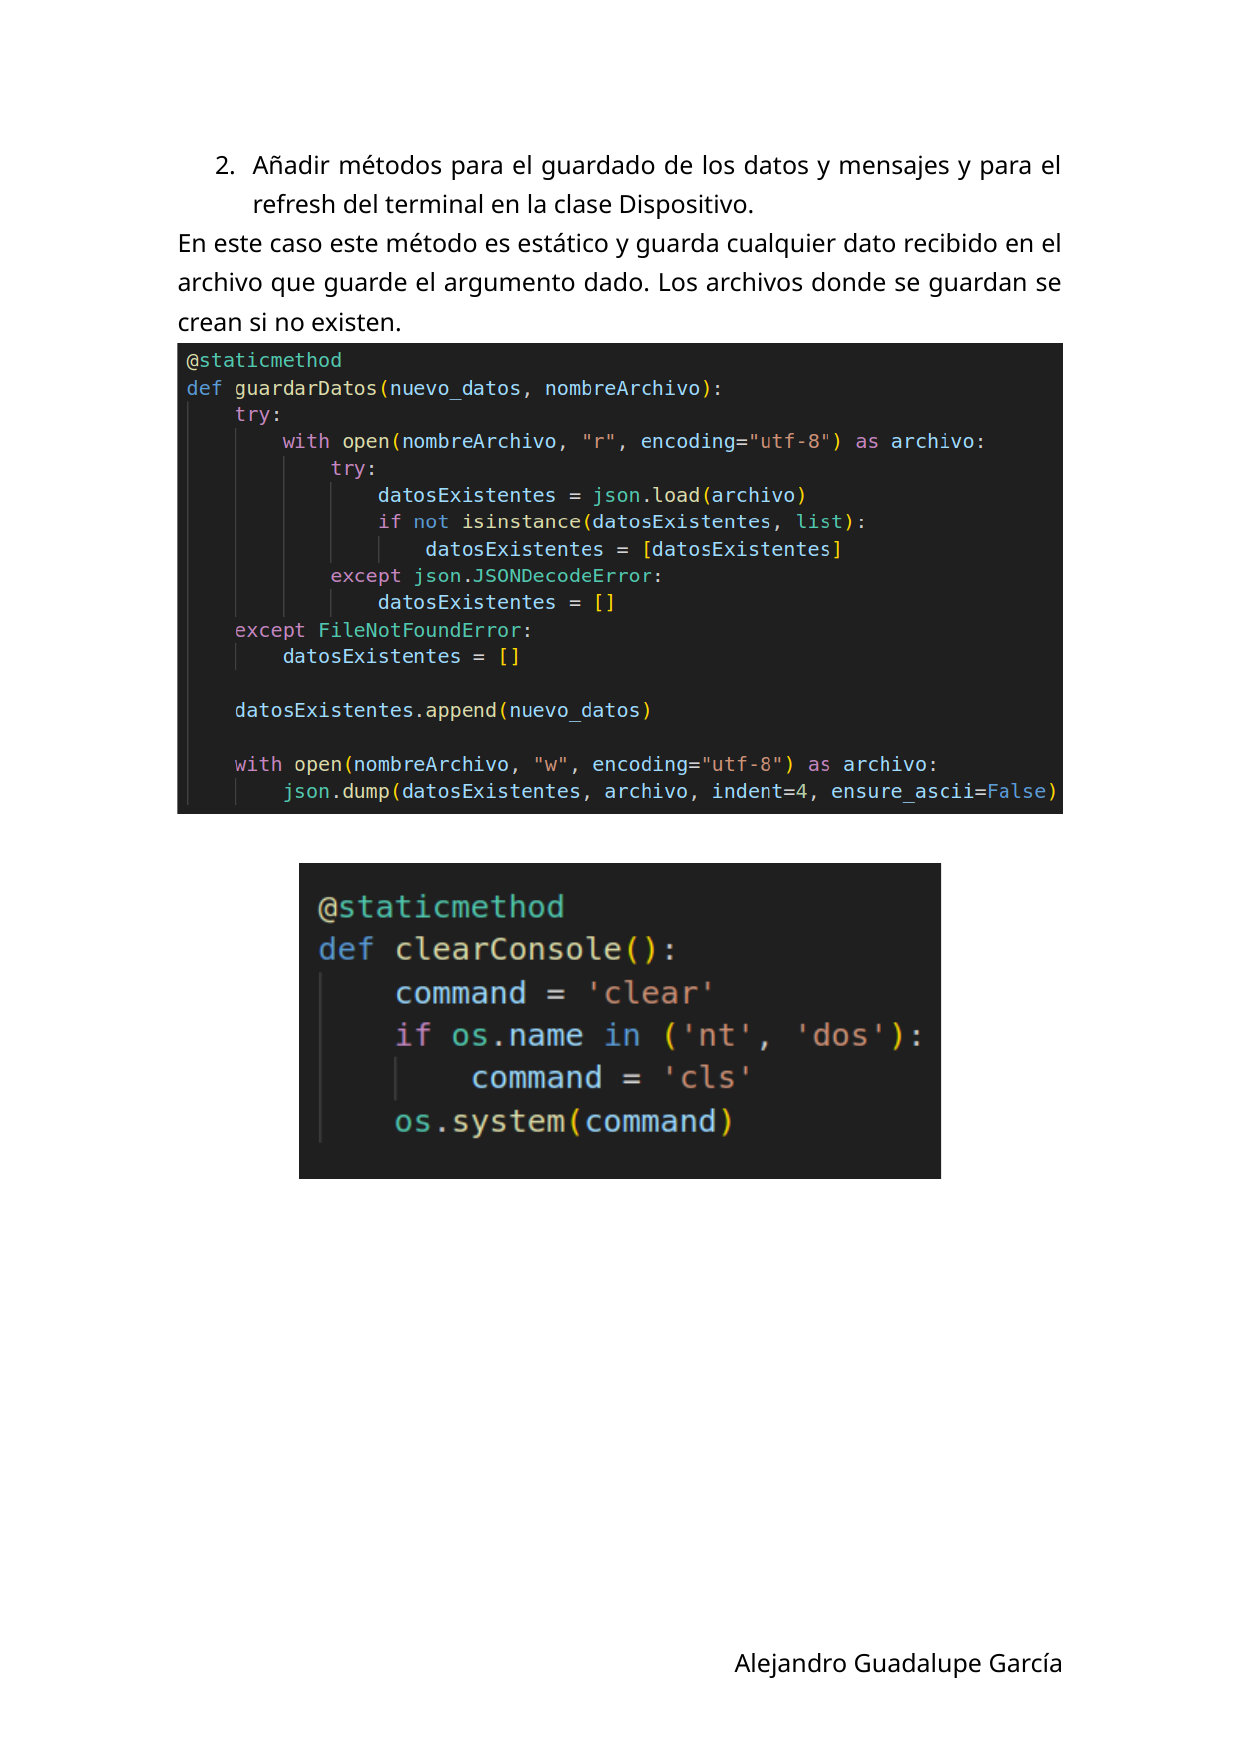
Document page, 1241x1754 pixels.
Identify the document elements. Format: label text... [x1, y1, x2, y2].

picture [177, 343, 1063, 814]
list Añadir métodos para el guardado de los datos y mensajes y para el refresh del terminal en la clase Dispositivo. [215, 148, 1063, 221]
list En este caso este método es estático y guarda cualquier dato recibido en el archivo que guarde el argumento dado. Los archivos donde se guardan se crean si no existen. [177, 226, 1063, 338]
picture [299, 863, 942, 1179]
